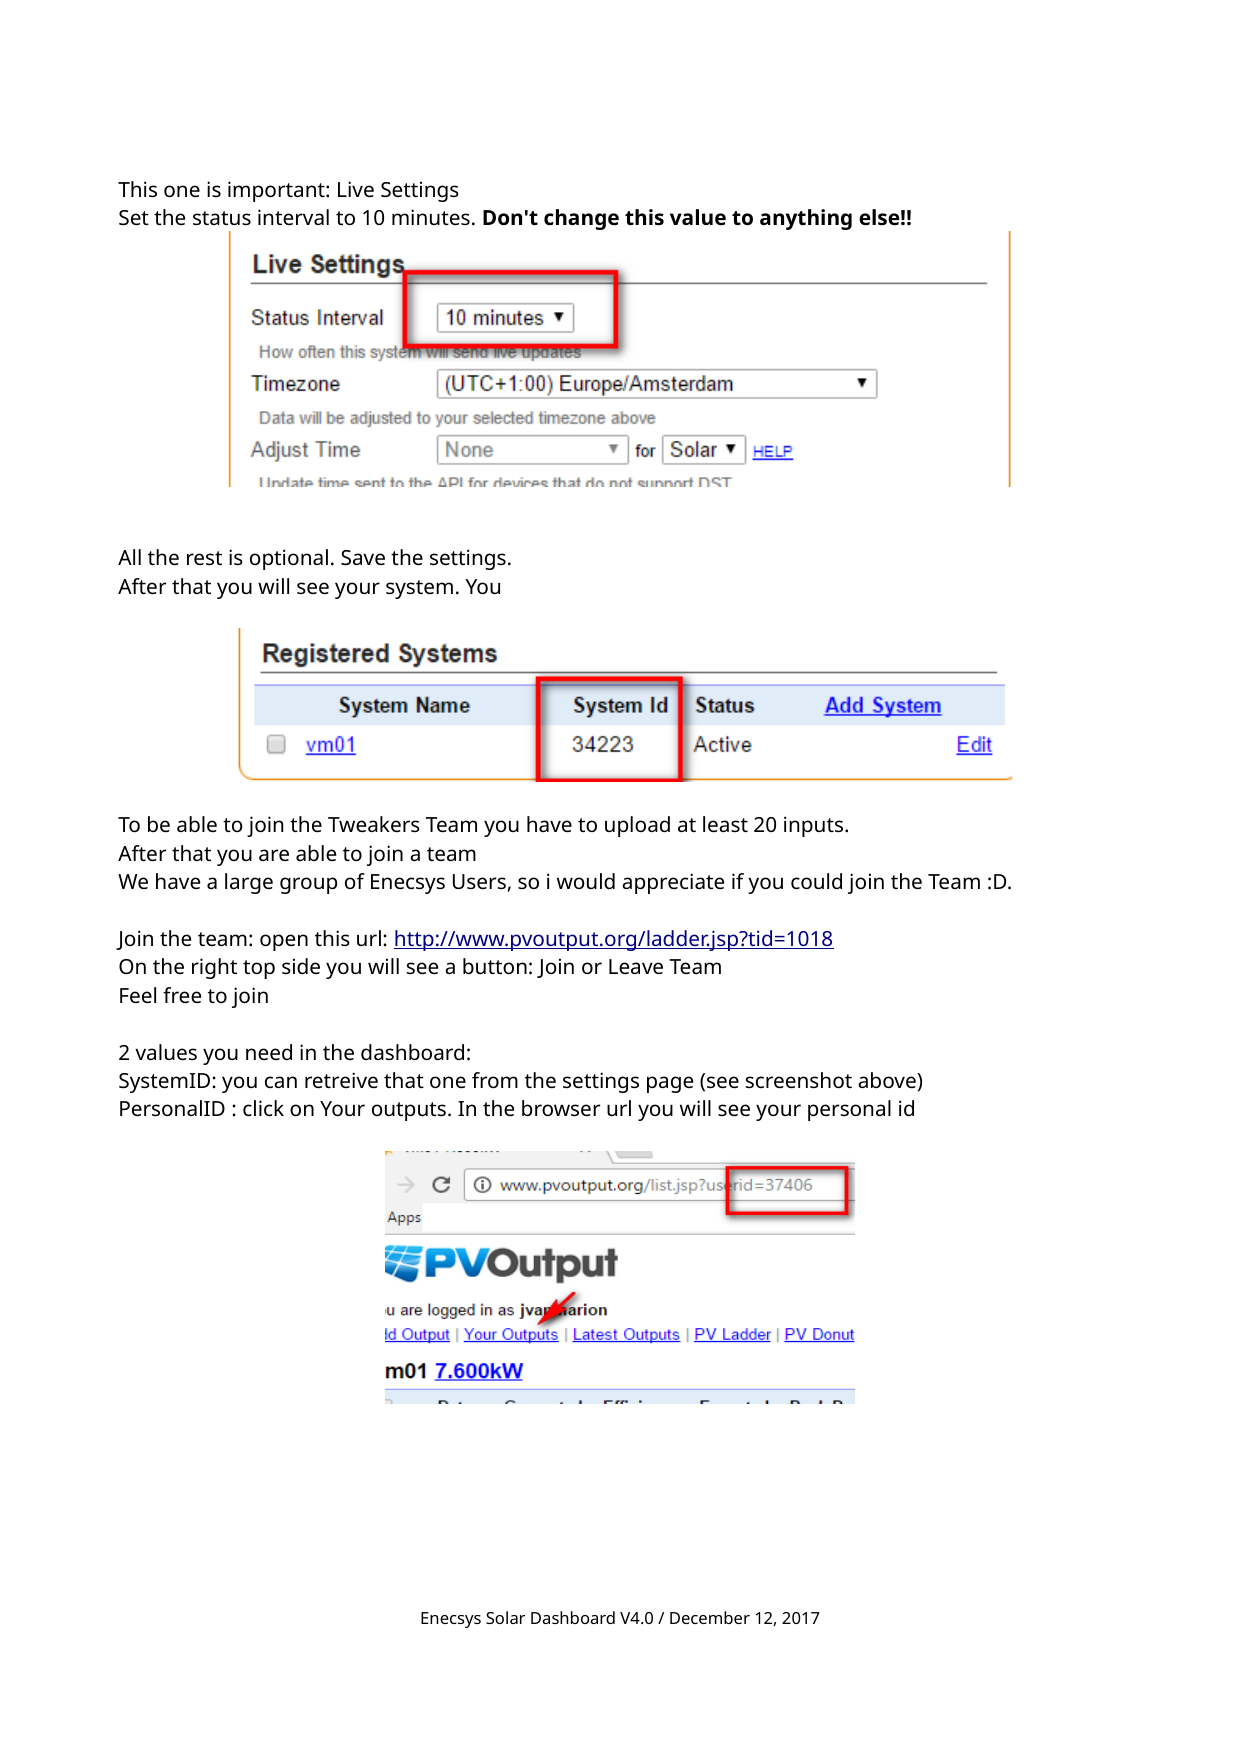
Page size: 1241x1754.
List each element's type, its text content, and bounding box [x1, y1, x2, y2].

text After that you will see your system. You [118, 572, 1122, 600]
text After that you are able to join a team [118, 839, 1122, 867]
text 2 values you need in the dashboard: [118, 1038, 1122, 1066]
picture [223, 231, 1017, 487]
text To be able to join the Tweakers Team you have to upload at least 20 inputs. [118, 810, 1122, 839]
text SystemID: you can retreive that one from the settings page (see screenshot above) [118, 1066, 1122, 1094]
text All the rest is optional. Save the settings. [118, 543, 1122, 572]
text This one is important: Live Settings [118, 175, 1122, 203]
text Feel free to join [118, 981, 1122, 1009]
text Set the status interval to 10 minutes. Don't change this value to anything else!! [118, 203, 1122, 232]
text On the right top side you will see a button: Join or Leave Team [118, 952, 1122, 981]
text We have a large group of Enecsys Users, so i would appreciate if you could join the Team :D. [118, 867, 1122, 896]
picture [385, 1151, 856, 1404]
picture [228, 628, 1013, 782]
text PersonalID : click on Your outputs. In the browser url you will see your personal id [118, 1094, 1122, 1123]
text Join the team: open this url: http://www.pvoutput.org/ladder.jsp?tid=1018 [118, 924, 1122, 952]
